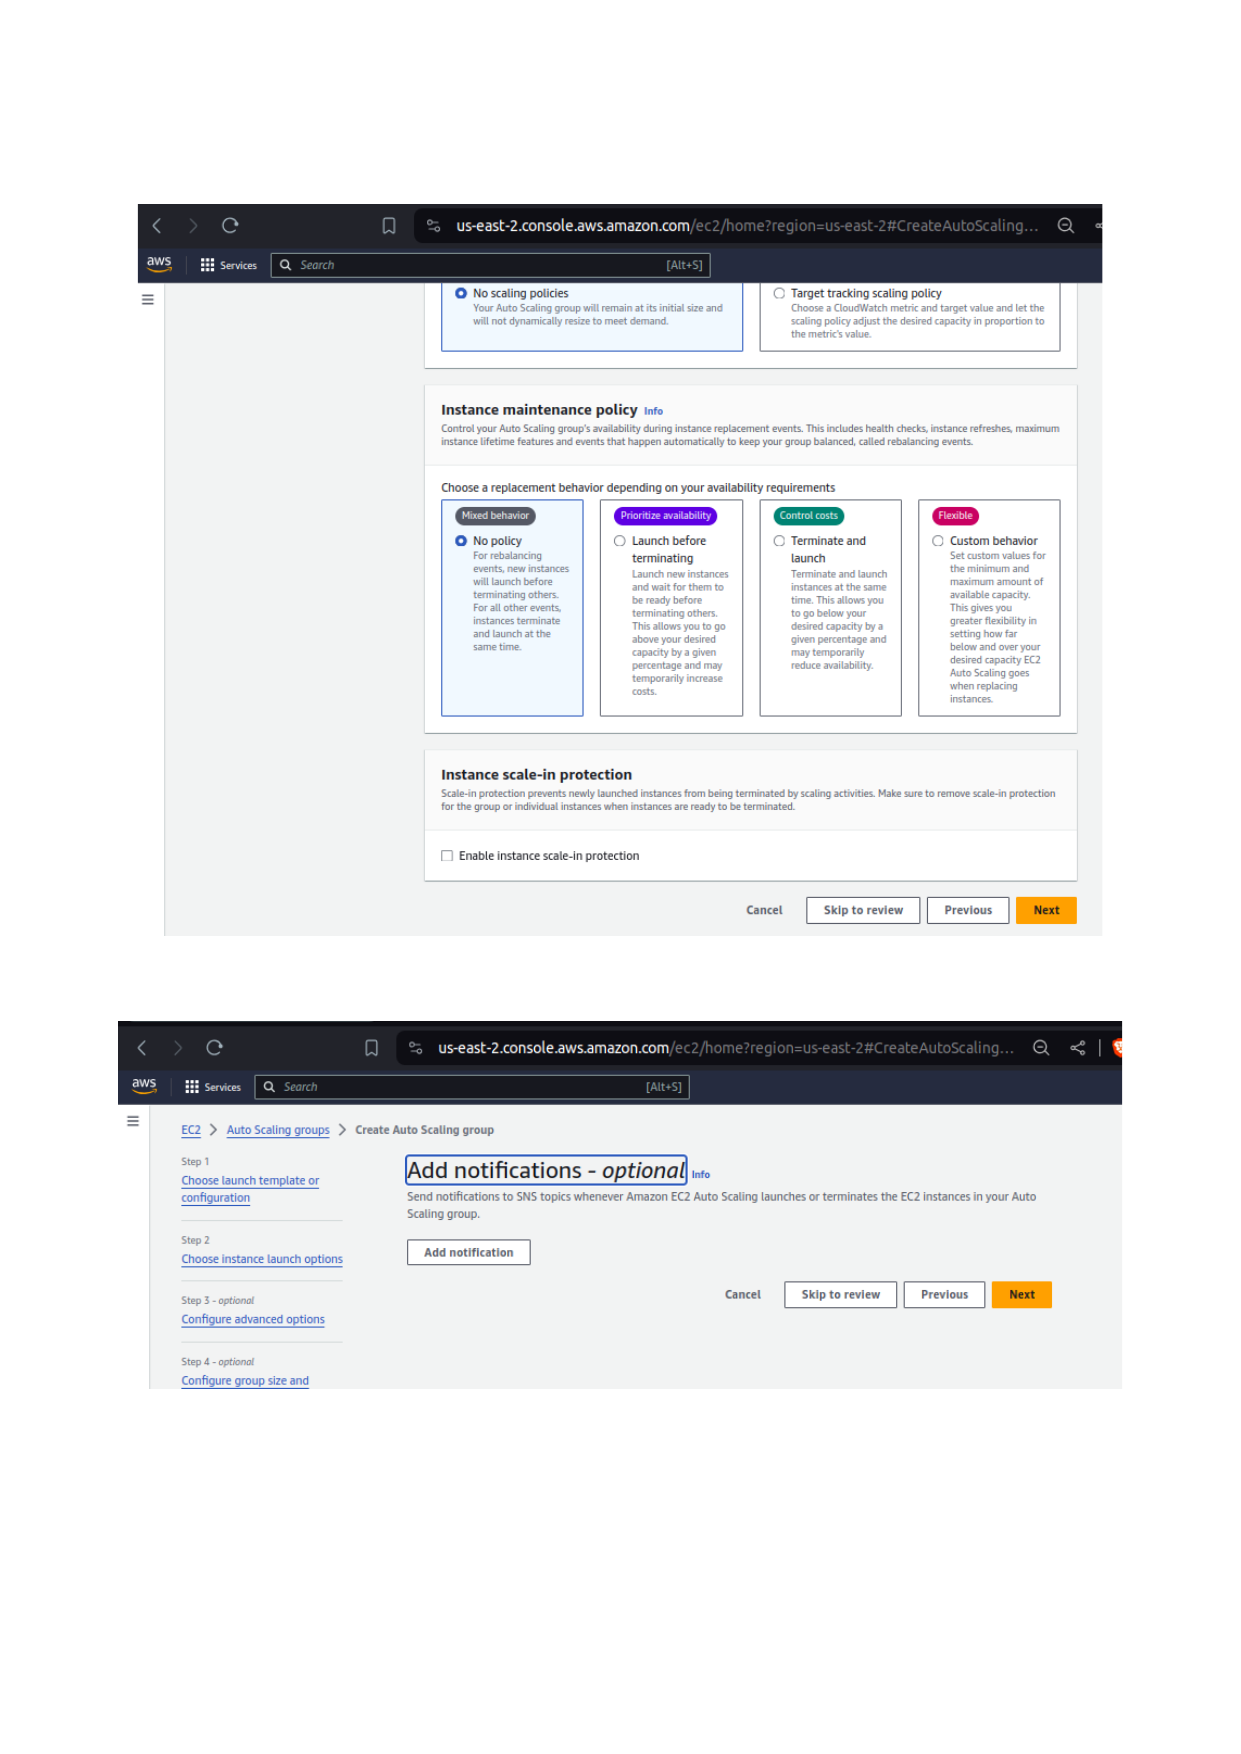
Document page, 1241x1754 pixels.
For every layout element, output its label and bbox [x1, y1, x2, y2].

picture [137, 204, 1103, 936]
picture [118, 1021, 1123, 1389]
